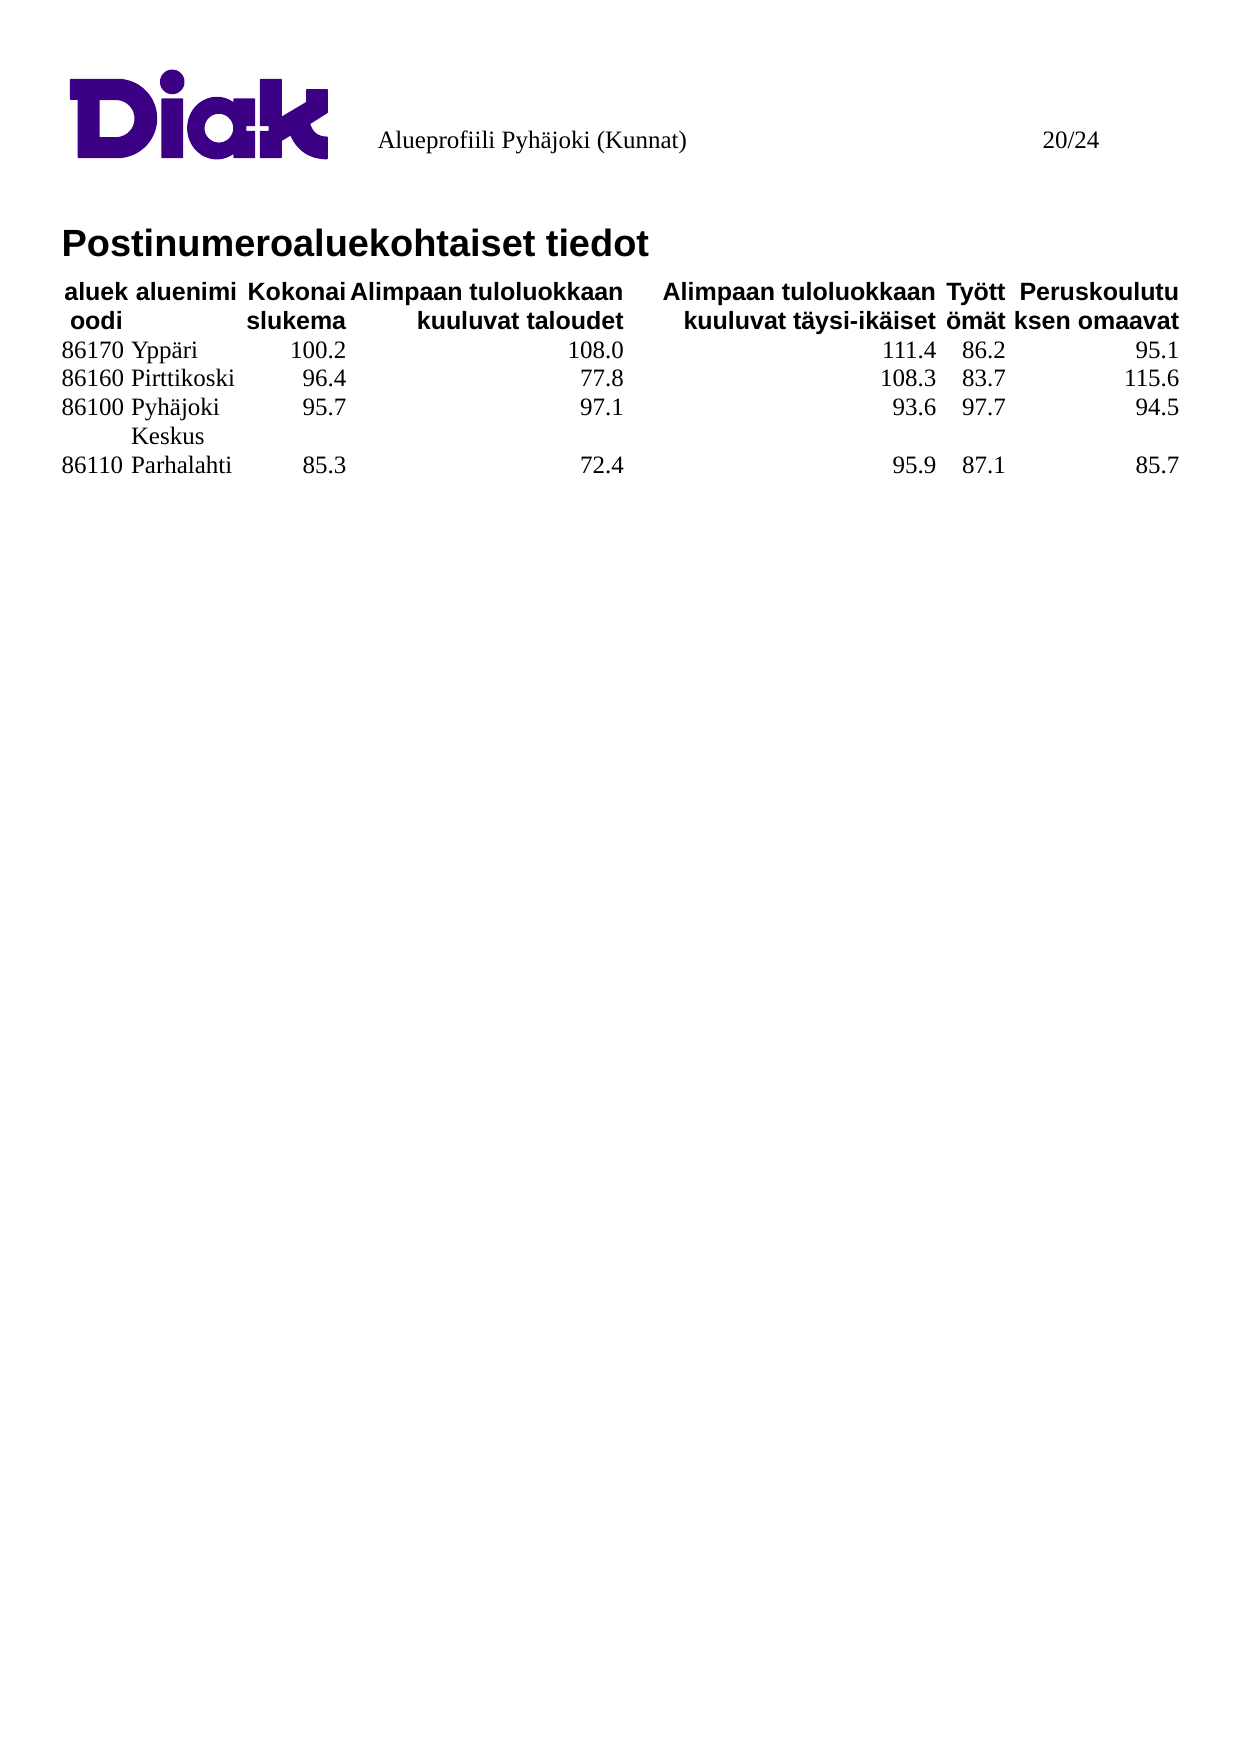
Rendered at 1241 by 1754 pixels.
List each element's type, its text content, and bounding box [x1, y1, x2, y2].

table_cell 97.1 [346, 392, 624, 450]
table_cell 93.6 [624, 392, 936, 450]
table_cell 85.3 [242, 450, 346, 478]
table_cell 108.0 [346, 335, 624, 363]
table_header aluekoodi [61, 277, 131, 335]
table_cell 111.4 [624, 335, 936, 363]
table_cell 72.4 [346, 450, 624, 478]
table_cell 97.7 [936, 392, 1005, 450]
table_cell Pirttikoski [131, 364, 242, 392]
table_cell 115.6 [1005, 364, 1179, 392]
table_cell 94.5 [1005, 392, 1179, 450]
table_cell 87.1 [936, 450, 1005, 478]
table_header Alimpaan tuloluokkaan kuuluvat täysi-ikäiset [624, 277, 936, 335]
table_cell Pyhäjoki Keskus [131, 392, 242, 450]
table_cell 86.2 [936, 335, 1005, 363]
table_header Peruskoulutuksen omaavat [1005, 277, 1179, 335]
table_cell 95.9 [624, 450, 936, 478]
table_cell 95.7 [242, 392, 346, 450]
table_cell 77.8 [346, 364, 624, 392]
table_cell 86170 [61, 335, 131, 363]
table_cell Yppäri [131, 335, 242, 363]
table_header Kokonaislukema [242, 277, 346, 335]
table_cell 85.7 [1005, 450, 1179, 478]
table_cell 100.2 [242, 335, 346, 363]
subtitle Postinumeroaluekohtaiset tiedot [61, 221, 1179, 265]
table_cell 108.3 [624, 364, 936, 392]
table_header Alimpaan tuloluokkaan kuuluvat taloudet [346, 277, 624, 335]
table_header Työttömät [936, 277, 1005, 335]
table_cell 86100 [61, 392, 131, 450]
table_cell 95.1 [1005, 335, 1179, 363]
table_cell 86160 [61, 364, 131, 392]
table_header aluenimi [131, 277, 242, 335]
table_cell Parhalahti [131, 450, 242, 478]
table_cell 83.7 [936, 364, 1005, 392]
table_cell 96.4 [242, 364, 346, 392]
table_cell 86110 [61, 450, 131, 478]
